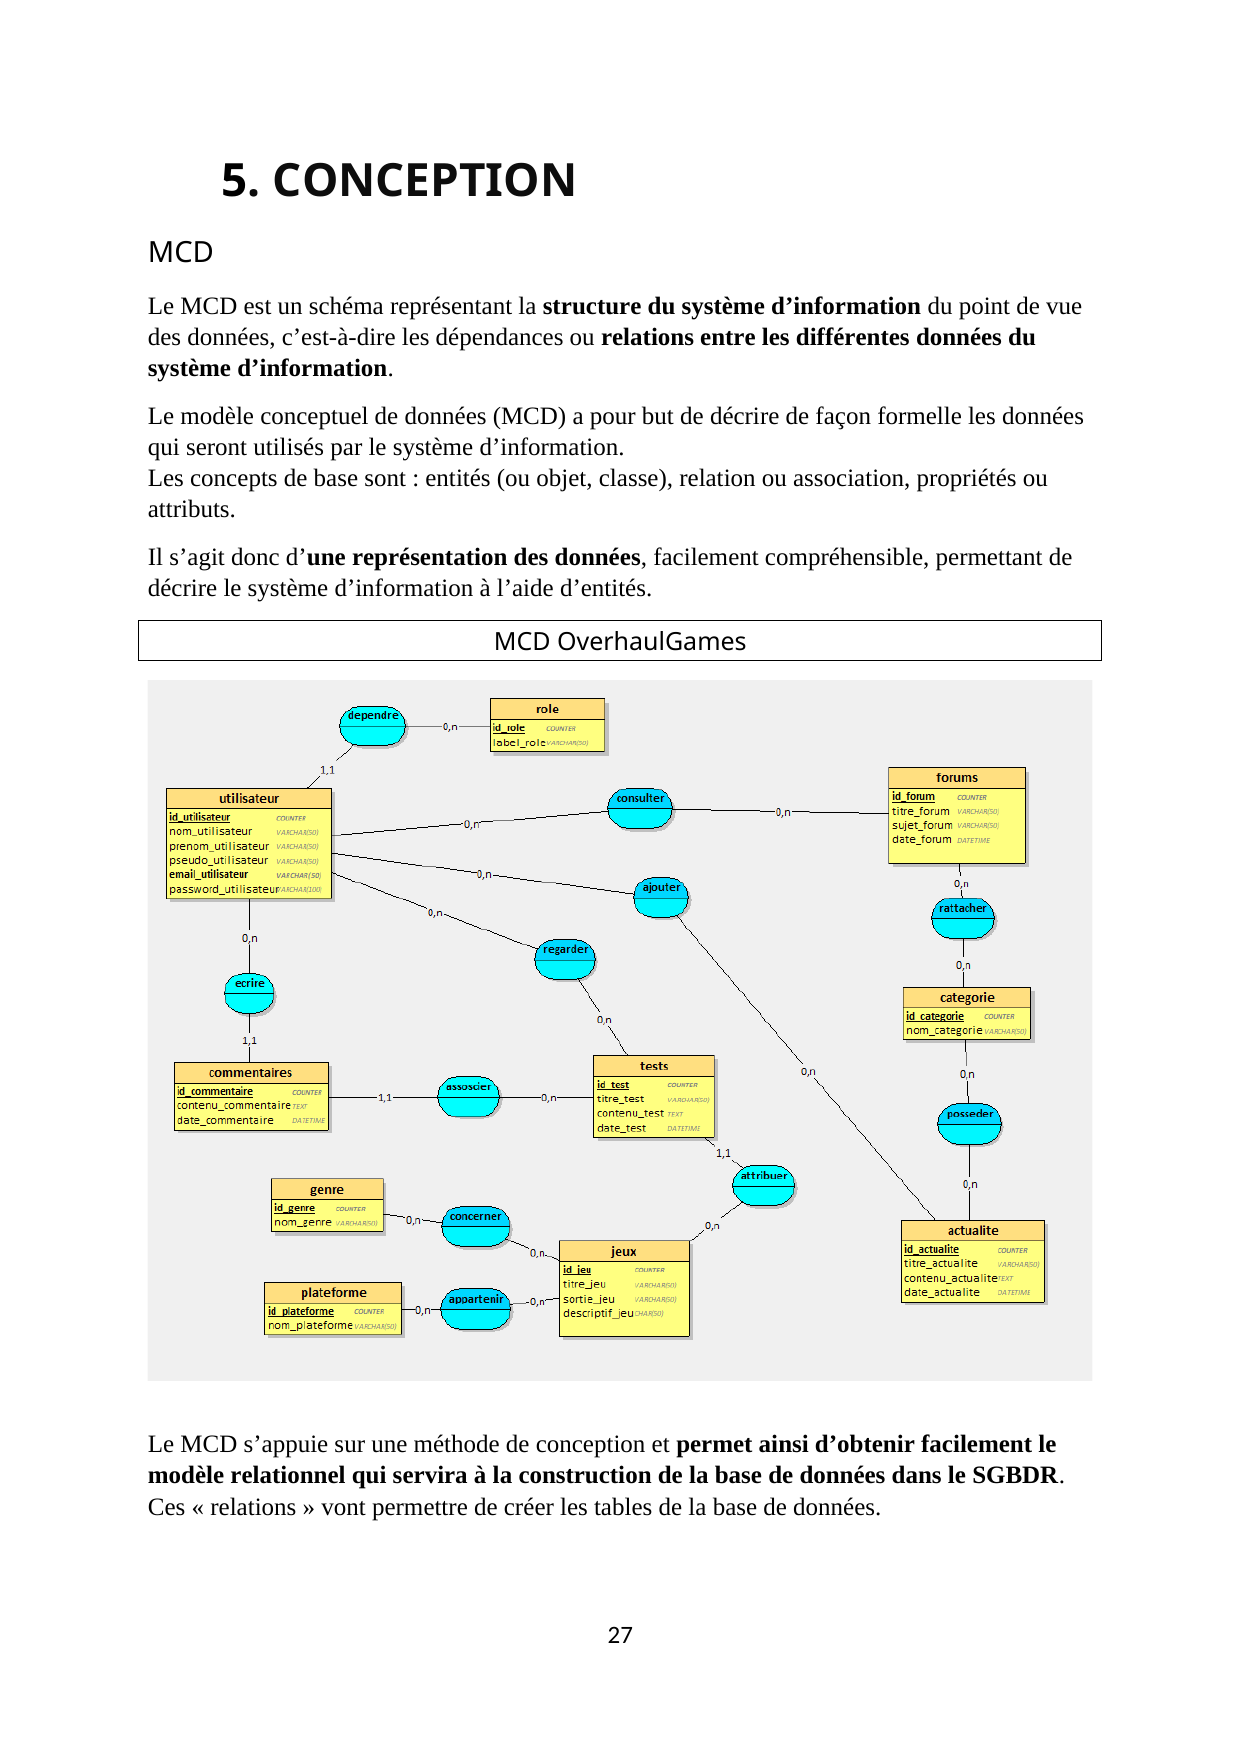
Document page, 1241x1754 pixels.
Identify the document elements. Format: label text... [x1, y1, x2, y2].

text MCD [148, 232, 1093, 271]
text Le MCD est un schéma représentant la structure du système d’information du point de vue des données, c’est-à-dire les dépendances ou relations entre les différentes données du système d’information. [148, 291, 1093, 382]
text Il s’agit donc d’une représentation des données, facilement compréhensible, permettant de décrire le système d’information à l’aide d’entités. [148, 542, 1093, 601]
text Le modèle conceptuel de données (MCD) a pour but de décrire de façon formelle les données qui seront utilisés par le système d’information. Les concepts de base sont : entités (ou objet, classe), relation ou association, propriétés ou attributs. [148, 401, 1093, 523]
text MCD OverhaulGames [139, 621, 1101, 660]
text Le MCD s’appuie sur une méthode de conception et permet ainsi d’obtenir facilement le modèle relationnel qui servira à la construction de la base de données dans le SGBDR. Ces « relations » vont permettre de créer les tables de la base de données. [148, 1429, 1093, 1520]
picture [147, 680, 1093, 1381]
text 5. CONCEPTION [221, 148, 1093, 210]
